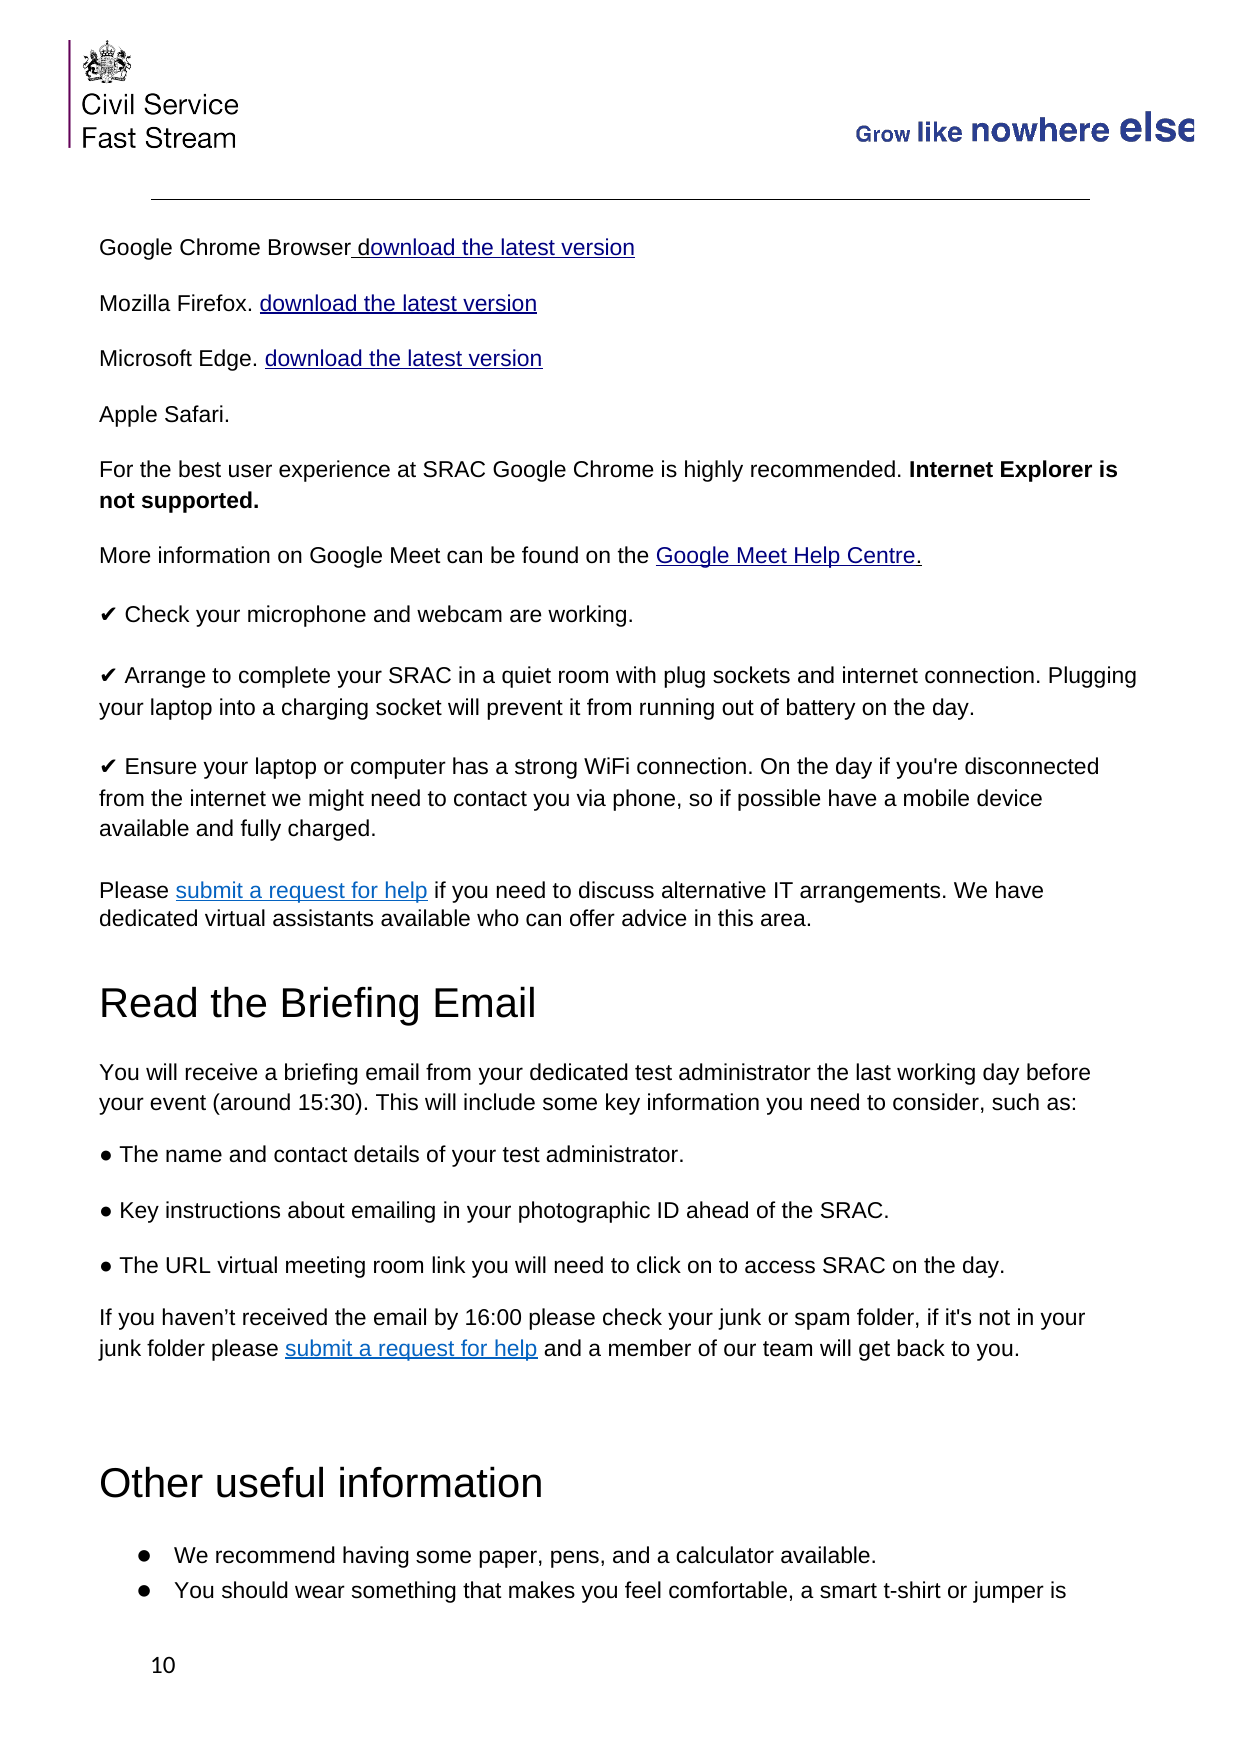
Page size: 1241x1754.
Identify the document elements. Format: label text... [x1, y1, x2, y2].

table_header Contents Congratulations on passing the Fast Stream Assessment Centre (FSAC). 4 This guide will take you through the next step in the fast stream process which is the Social Research Assessment Centre (SRAC). 4 What is the SRAC? 4 What happens at the SRAC? 4 Social research knowledge test 5 Oral Briefing 6 Technical Interview 6 Use of Artificial Intelligence (AI) 7 Useful Information 7 ID checks 7 Essential documents: 7 Optional documents: 8 Check your IT 8 Here’s an IT checklist to consider: 8 Read the Briefing Email 9 Other useful information 9 Contact Us 10 Attending the Virtual SRAC 10 Testing your social research at the SRAC 12 After SRAC 12 Getting Feedback 12 Frequently asked questions 12 How can I prepare for the SRAC exercises? 12 How else can I improve my performance on the day? 13 Congratulations on passing the Fast Stream Assessment Centre (FSAC). This guide will take you through the next step in the fast stream process which is the Social Research Assessment Centre (SRAC). The guidance is aimed at helping you prepare beforehand so that you can demonstrate your full potential for the next stage. What is the SRAC? It is a half-day Assessment Centre to assess your social research skills against set criteria. You should be aware that there may be periods of downtime in your timetable when you do not have to complete any exercises. Each candidate completes the same series of exercises with the same amount of time to prepare, so time delays will not disadvantage or advantage you. You will be asked to produce your written work on a computer, as the SRAC is run online. What happens at the SRAC? Social research knowledge test You will receive a link to complete the social research knowledge test. You have a window of 7 days in which to complete the test, but once begun, the test is timed. You will have 30 minutes to answer the questions. All questions are multiple choice. The test explores the basic knowledge and application of statistical, analytical and research skills and techniques. The questions will cover basic statistical principals, use and interpretation of statistics, research methodology (including both quantitative and qualitative approaches) and the presentation of findings. Underlying issues such as practical problems in research design, ethics and the design of tools may also be covered. Note that many of the questions contain data and results – all of these are invented and do not necessarily relate to the real world. You do not need any experience of working in any particular area (e.g., education, transport, law enforcement) to answer any of the questions. You should attempt to answer as many questions, as quickly and as accurately, as you can. You will not lose marks for incorrect answers. The pass mark is 60%. If you successfully meet the pass mark you will be invited to attend the next part of the SRAC. Oral Briefing You will have an hour to read some research data and prepare an oral briefing to give to two assessors who will be representing the perspectives of a policy professional and senior social researcher. You will then have 10 minutes to deliver your briefing, followed by up to 20 minutes of questions from the assessors. The oral briefing exercise is what is termed a ‘work-simulation exercise’, i.e. it is designed to simulate aspects of the job to be performed and thus provide a basis for assessing the behaviours required in the job. All three behaviours are assessed in this exercise. The aim is that the exercise simulates a briefing you might be asked to do for a senior research colleague or a policy maker. During the 45 minutes you have to prepare for this exercise, you will be given a virtual room to prepare in, instructions and research information to work with, and you will have to prepare an oral briefing based on the information provided. In the time allowed for preparation, you will be required to read and analyse research information (e.g. survey data) provided, which will relate to a particular policy area and prepare notes that will allow you to brief the assessors according to the instructions for the exercise. You will then move to a virtual room where the assessor panel made up of two people will be based and you will deliver the briefing to them for up to 10 uninterrupted minutes. You will be stopped if you overrun. The assessors will take on the role of a policy or senior research colleague. When you have finished delivering your briefing, the assessors will have up to 25 minutes to ask you further questions, exploring the ideas you have presented. This question-and-answer session is intended to allow the assessors to probe your depth of understanding of the issues, your ability to ‘think on your feet’, anticipate likely problems and your persuasiveness. Please note that you are not expected to have any prior knowledge of the oral briefing subject matter; all the information you will need to complete the exercise is given to you with the instructions and any supporting information/materials supplied on the day Technical Interview The technical interview is designed to assess your ability to apply social research knowledge to a range of questions and demonstrate strong analytical thinking. To prepare, use the relevant technical frameworks: The Government Social Research Technical Framework - GOV.UK & gsr-professional-skills-framework-draft-v2.pdf to guide your preparation. Tip: Come prepared with one or two examples—either from your own experience or from the public domain—where social research has had a significant impact, whether positive or negative. Use of Artificial Intelligence (AI) Artificial Intelligence can be a useful tool to support your application, however, all examples and statements provided must be truthful, factually accurate and taken directly from your own experience. Where plagiarism has been identified (presenting the ideas and experiences of others, or generated by artificial intelligence, as your own) applications may be withdrawn and internal candidates may be subject to disciplinary action. Please check this candidate guidance (opens in new window) for more information on appropriate and inappropriate use of AI at interview stage. It’s important to understand that while AI can help you prepare for an interview, AI must not be used to produce responses during an interview. Useful Information You will need to complete some admin tasks prior to attending SRAC and these are listed below: ID checks Essential documents: Prior to attending SRAC you will need to email us a copy of your Passport Personal details page. Please send us a double page scan showing both your photo page and the official observations page. See below an example image taken from the Gov.uk website. You can either scan this in or take a photo and email it to us. A test administrator will email you around 15:30 on the last working day before SRAC requesting this information. If you do not have a valid Passport, or are unable to have this in your possession in time for SRAC, you will need to provide an alternative form of photo ID, preferably a valid driving licence. If you do not have a valid Passport and you are unable to provide a formal photo ID, then please provide us with an electronic copy of your birth certificate and a headshot. The headshot photo can be taken on your computer, phone or other electronic device. Optional documents: If you have your Degree Certificate to hand, please email us an electronic copy with your ID documents. If you do not have it to hand or have not yet finished your course, we will request sight of your certificate at a later date. Please note if you are successful in gaining a role on the Fast Stream, you will have to provide original documents on the first day of employment and failure to do so may result in withdrawal from the scheme. Check your IT The SRAC is run online and there are some logistical and IT things you’ll want to get right to prevent any unwanted surprises on the day. Do read this document early and make sure everything is in place. Here’s an IT checklist to consider: ✔ We will be using Google Meet to communicate with you on the day and a modern internet browser is required for Google Meet to run. We recommend using the current version of one of the browsers listed below so please download one if needed: Google Chrome Browser download the latest version Mozilla Firefox. download the latest version Microsoft Edge. download the latest version Apple Safari. For the best user experience at SRAC Google Chrome is highly recommended. Internet Explorer is not supported. More information on Google Meet can be found on the Google Meet Help Centre. ✔ Check your microphone and webcam are working. ✔ Arrange to complete your SRAC in a quiet room with plug sockets and internet connection. Plugging your laptop into a charging socket will prevent it from running out of battery on the day. ✔ Ensure your laptop or computer has a strong WiFi connection. On the day if you're disconnected from the internet we might need to contact you via phone, so if possible have a mobile device available and fully charged. Please submit a request for help if you need to discuss alternative IT arrangements. We have dedicated virtual assistants available who can offer advice in this area. Read the Briefing Email You will receive a briefing email from your dedicated test administrator the last working day before your event (around 15:30). This will include some key information you need to consider, such as: ● The name and contact details of your test administrator. ● Key instructions about emailing in your photographic ID ahead of the SRAC. ● The URL virtual meeting room link you will need to click on to access SRAC on the day. If you haven’t received the email by 16:00 please check your junk or spam folder, if it's not in your junk folder please submit a request for help and a member of our team will get back to you. Other useful information We recommend having some paper, pens, and a calculator available. You should wear something that makes you feel comfortable, a smart t-shirt or jumper is perfectly acceptable. This is a formal assessment, but a suit jacket is not required. Decide on an appropriate location beforehand so you won't be worried about interruptions or unusual camera angles, this will mean your focus will be on your performance on the day. Make sure you can be seen in front of the camera, don’t sit too far away or too low down. Get a good night’s sleep before the event. Treat it as a formal interview, first impressions are super important! Speak clearly and engage in conversations. Remember to always be polite and courteous and be mindful of the language you use. Remember that assessors can only give credit for what you say and do. They are not trying to trip you up; they want you to do well and help you demonstrate your capability. Listen to each question carefully and ask for them to be repeated if something is not clear. Go into each exercise with a positive frame of mind. Remember, it is hard to do well in every exercise. Also, you may not be the best judge of your own performance and the process is designed so that, if you do less well in one exercise, you have a chance to perform better in another. Read the written exercise instructions and follow them carefully. If you are unsure of something, ask before the exercise begins. Don’t feel embarrassed about doing so. Be confident, remember you have done incredibly well to make it this far and there is no such thing as a typical government social researcher, we want you to be you! Contact Us Please submit a request for help and a member of our team will get back to you if you have any concerns regarding your SRAC. For example, if you don’t have a computer, or a quiet place to take your assessments, please get in touch. We are here to help you throughout the process. Need help? We can offer candidates workplace adjustments. These might include things like a quieter space to work or extra time to complete tasks. We are committed to making sure that every candidate has the right conditions to succeed at their Social Research Assessment Centre. A Workplace Adjustment is an arrangement that can be put in place to help candidates with disabilities or other conditions perform well in the SRAC. If you require workplace adjustments and have shared this information with us at the application stage, we will implement the necessary adjustments required to ensure you can fully participate on the day. Please submit a request for help and a member of our team will get back to you. For example, if you don’t have a computer, or a quiet place to take your assessments please get in touch as soon as possible. We are here to help you through the process and can offer advice in this area Attending the Virtual SRAC On the day To join SRAC, you will need to click the URL Google meeting room link previously sent to you in your briefing email. Please note these rooms will remain locked until the event begins. You’ll then be placed into a virtual meeting room with your test administrator and other candidates in your group. You'll need to have your microphone and camera switched on so we can communicate with you and complete the registration stage. We’ll brief you on the running of the day and give you access to your schedule and our virtual assessment centre platform. It is from the virtual meeting room that you’ll complete your assessment preparation and this will be timed by your test administrator. For the oral briefing presentation and interview you will then join another meeting room to take part in your oral assessment with the SRAC assessors. Please be reassured your test administrator is here to help and guide you through the process. It's important to have your phone on hand in case you lose connection and we need to contact you offline. If you've done everything you can beforehand to ensure a good Wi-Fi connection and you are still disconnected from the internet, don't worry. These things happen and we’ll work with you to create a solution. To ensure your SRAC experience runs as smoothly as possible we have summarised some key points below: ✔ Complete your assessment in a quiet room with minimal distractions. ✔ You will need a stable Wi-Fi connection. If your connection is weak, make sure other devices (like smart TVs) are disconnected from the internet. You may want to sit closer to your Wi-Fi router to gain a better signal. ✔ Download the latest version of one of the internet browsers listed above - we recommend Google Chrome for the best user experience. ✔ Check that the camera and microphone are working properly on your computer. ✔ Have a laptop charger or plug socket nearby to plug in your computer if required. ✔ Have a fully charged mobile phone on hand in case you experience connectivity issues on the day. We may have to ring you to resolve the issue. ✔ You will be completing a written exercise in Microsoft Word and we will email you the template. ✔ You will need access to your email inbox to receive your SRAC schedule and virtual URL room links. ✔ Have some paper, pens and a calculator available. ✔ Plan ahead and turn your computer on early so you are ready for the assessment centre to start on time. If you join SRAC late it's highly unlikely you will be able to take part on the day. Testing your social research at the SRAC Below are some useful tips to consider when attending SRAC: ● Stay relaxed and try to enjoy the day. ● Be yourself. There is no such thing as a typical Fast Streamer. The Civil Service is committed to increasing the diversity of the Fast Stream intake. ● Remember that assessors can only give credit for what you say and do. They are not trying to trip you up; they want you to do well and show what you are capable of. ● Remember that you are not competing with others in your group. You are all being assessed against an independent standard. All of you or none of you may be successful. ● Go into each exercise with a positive frame of mind. It is hard to do well in every exercise. In any case, you may not be the best judge of your own performance and the process is designed so that, if you do less well in one exercise, you have a chance to perform better in another. ● Read the exercise instructions and follow them carefully. If you are unsure of something, ask before the exercise begins. Don’t feel embarrassed about doing so. After SRAC Getting Feedback We aim to let you know within 7 days whether or not you’ve been successful. You will be informed by the Scheme Progress page of your Fast Stream website. If successful, you will then be allocated to a department. If you are unsuccessful this time, you can ask for written feedback, within 2 months of your SRAC, on your performance to gain a better understanding of your strengths and areas for development. To request feedback please email GESR Recruitment (GESRRecruitment@hmtreasury.gov.uk). Frequently asked questions How can I prepare for the SRAC exercises? Although an assessment centre is about your performance on the day, research has shown that those candidates who prepare for an assessment centre can improve their chances of success. Before you attend you should therefore do the following: Read this guidance and familiarise yourself with what you can expect on the day. Being familiar with this should help to reduce any anxiety you might otherwise experience. Thinking about how you can deal with a lot of material efficiently will help you for the oral-briefing exercise. You can prepare for the interview. Think about your experiences which demonstrate the behaviours which the assessors will ask about. Think about what the situation was, what it was that you did and how that affected the outcome. Think about the skills you have shown. What situations have you been in which were difficult and required a lot of you? How did you cope? You may think you ‘just did’ something, but what was it that you did, how, why and what impact did you have? How else can I improve my performance on the day? • Read all the instructions carefully and ensure that you understand what is required. If you do not, ask the administrator. • Selection exercises are tightly timed. It is your responsibility to manage your own time to ensure that you deliver the required output. • The assessors are not looking to catch you out but to try to give you every opportunity to perform to the best of your ability. • Ensure that you declare on the day if you are suffering from any problem which may affect your performance. [90, 202, 1147, 1615]
